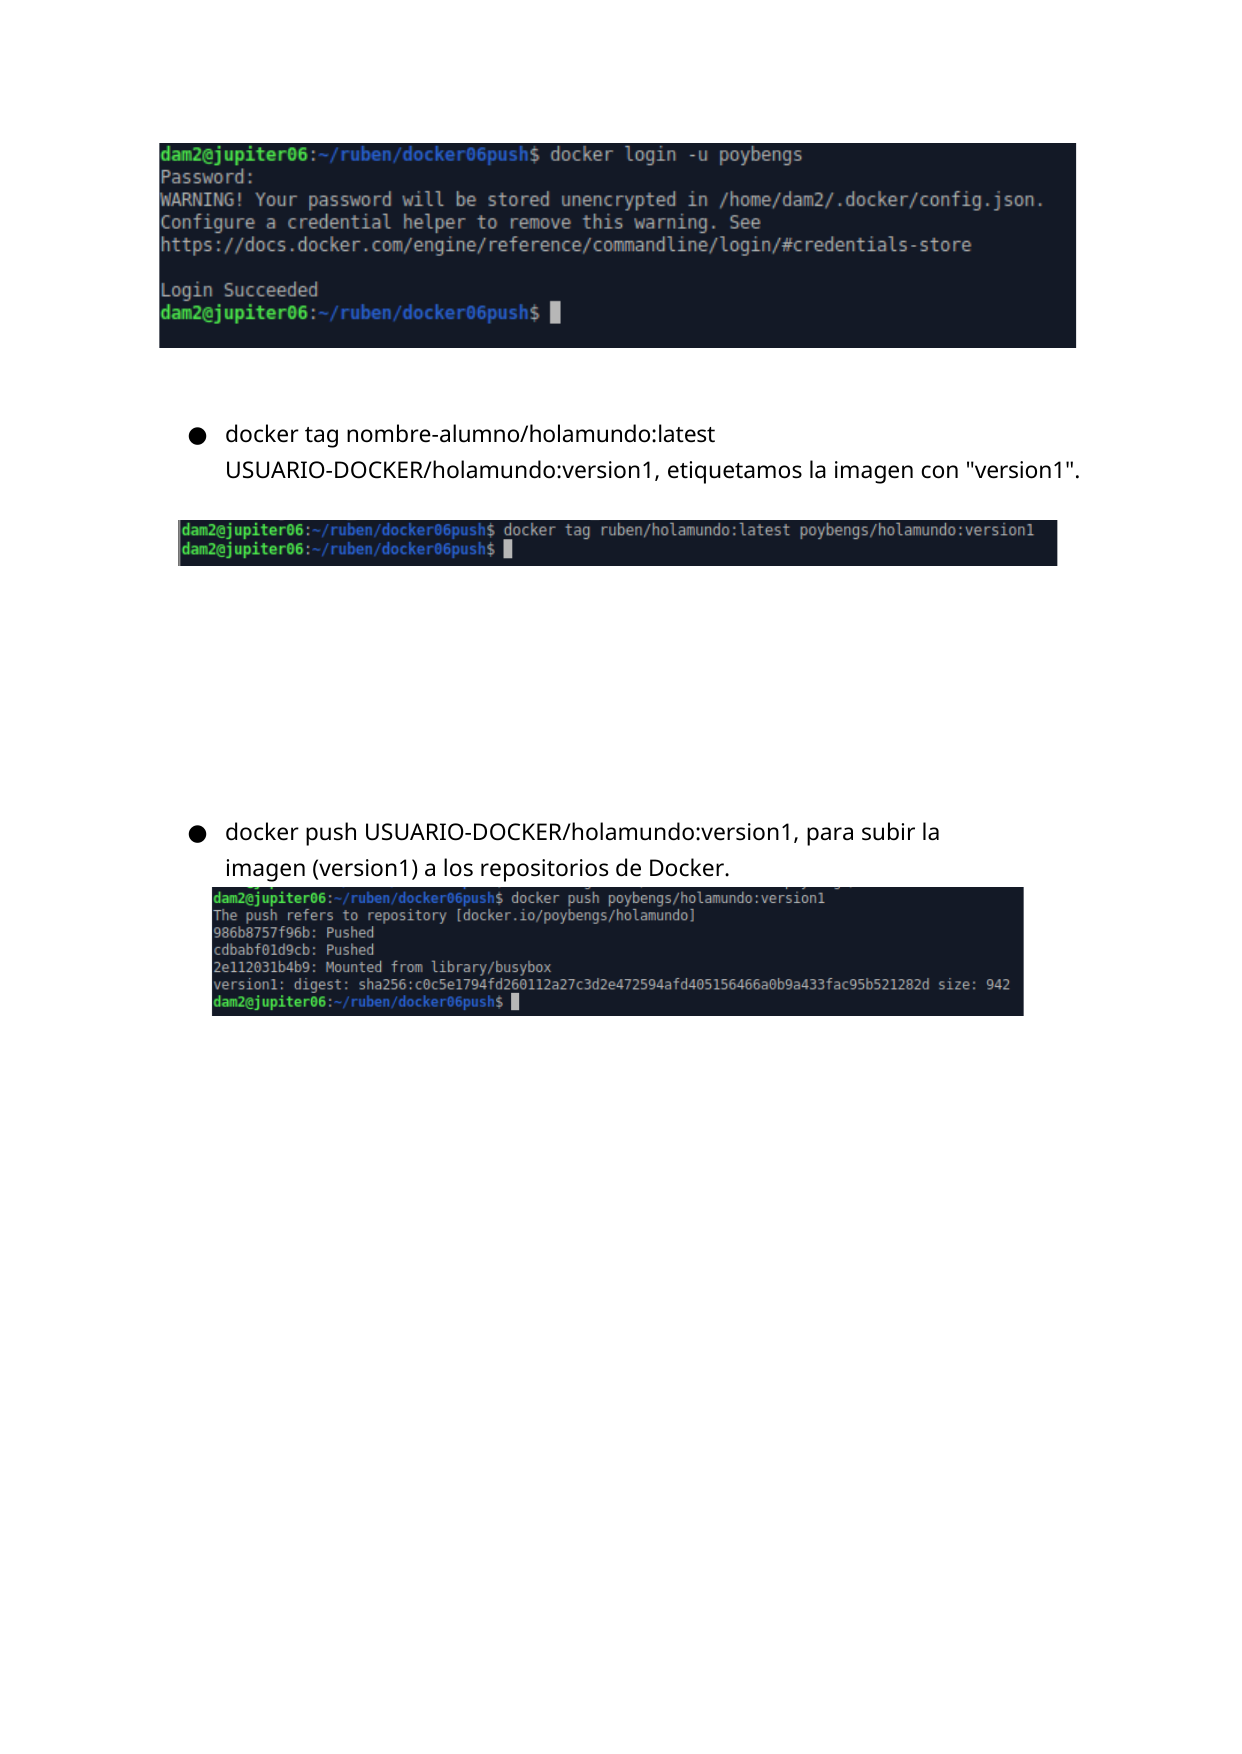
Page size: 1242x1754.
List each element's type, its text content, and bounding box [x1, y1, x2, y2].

text USUARIO-DOCKER/holamundo:version1, etiquetamos la imagen con "version1". [225, 453, 1104, 485]
picture [211, 887, 1024, 1016]
list docker tag nombre-alumno/holamundo:latest [187, 418, 1104, 450]
picture [178, 520, 1058, 566]
list docker push USUARIO-DOCKER/holamundo:version1, para subir la imagen (version1) a los repositorios de Docker. [187, 816, 999, 883]
picture [159, 143, 1077, 348]
